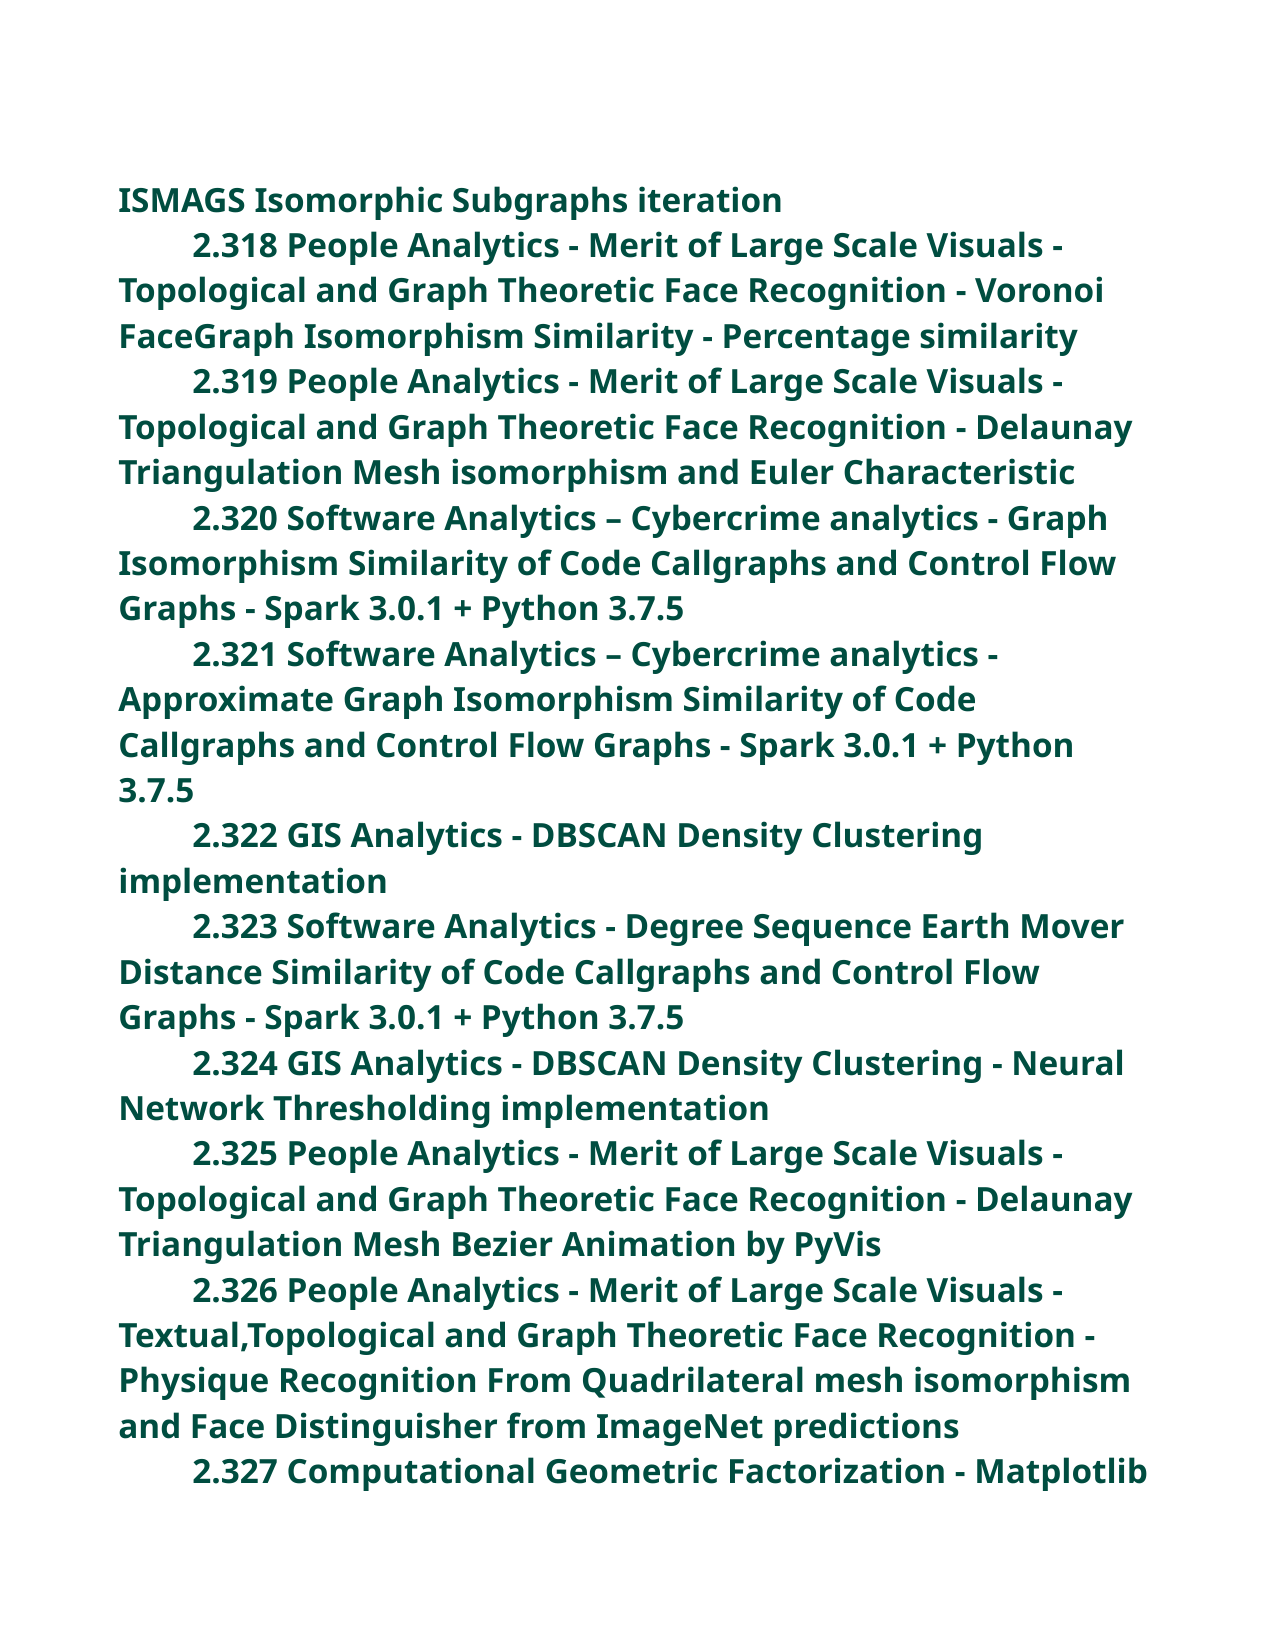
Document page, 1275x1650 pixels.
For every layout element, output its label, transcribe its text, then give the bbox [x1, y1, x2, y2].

text 2.320 Software Analytics – Cybercrime analytics - Graph Isomorphism Similarity of Code Callgraphs and Control Flow Graphs - Spark 3.0.1 + Python 3.7.5 [118, 494, 1157, 631]
text 2.324 GIS Analytics - DBSCAN Density Clustering - Neural Network Thresholding implementation [118, 1039, 1157, 1130]
text 2.323 Software Analytics - Degree Sequence Earth Mover Distance Similarity of Code Callgraphs and Control Flow Graphs - Spark 3.0.1 + Python 3.7.5 [118, 903, 1157, 1039]
text ISMAGS Isomorphic Subgraphs iteration [118, 176, 1157, 222]
text 2.326 People Analytics - Merit of Large Scale Visuals - Textual,Topological and Graph Theoretic Face Recognition - Physique Recognition From Quadrilateral mesh isomorphism and Face Distinguisher from ImageNet predictions [118, 1266, 1157, 1448]
text 2.319 People Analytics - Merit of Large Scale Visuals - Topological and Graph Theoretic Face Recognition - Delaunay Triangulation Mesh isomorphism and Euler Characteristic [118, 358, 1157, 494]
text 2.321 Software Analytics – Cybercrime analytics - Approximate Graph Isomorphism Similarity of Code Callgraphs and Control Flow Graphs - Spark 3.0.1 + Python 3.7.5 [118, 631, 1157, 812]
text 2.318 People Analytics - Merit of Large Scale Visuals - Topological and Graph Theoretic Face Recognition - Voronoi FaceGraph Isomorphism Similarity - Percentage similarity [118, 222, 1157, 358]
text 2.325 People Analytics - Merit of Large Scale Visuals - Topological and Graph Theoretic Face Recognition - Delaunay Triangulation Mesh Bezier Animation by PyVis [118, 1130, 1157, 1266]
text 2.327 Computational Geometric Factorization - Matplotlib [118, 1448, 1157, 1493]
text 2.322 GIS Analytics - DBSCAN Density Clustering implementation [118, 812, 1157, 903]
